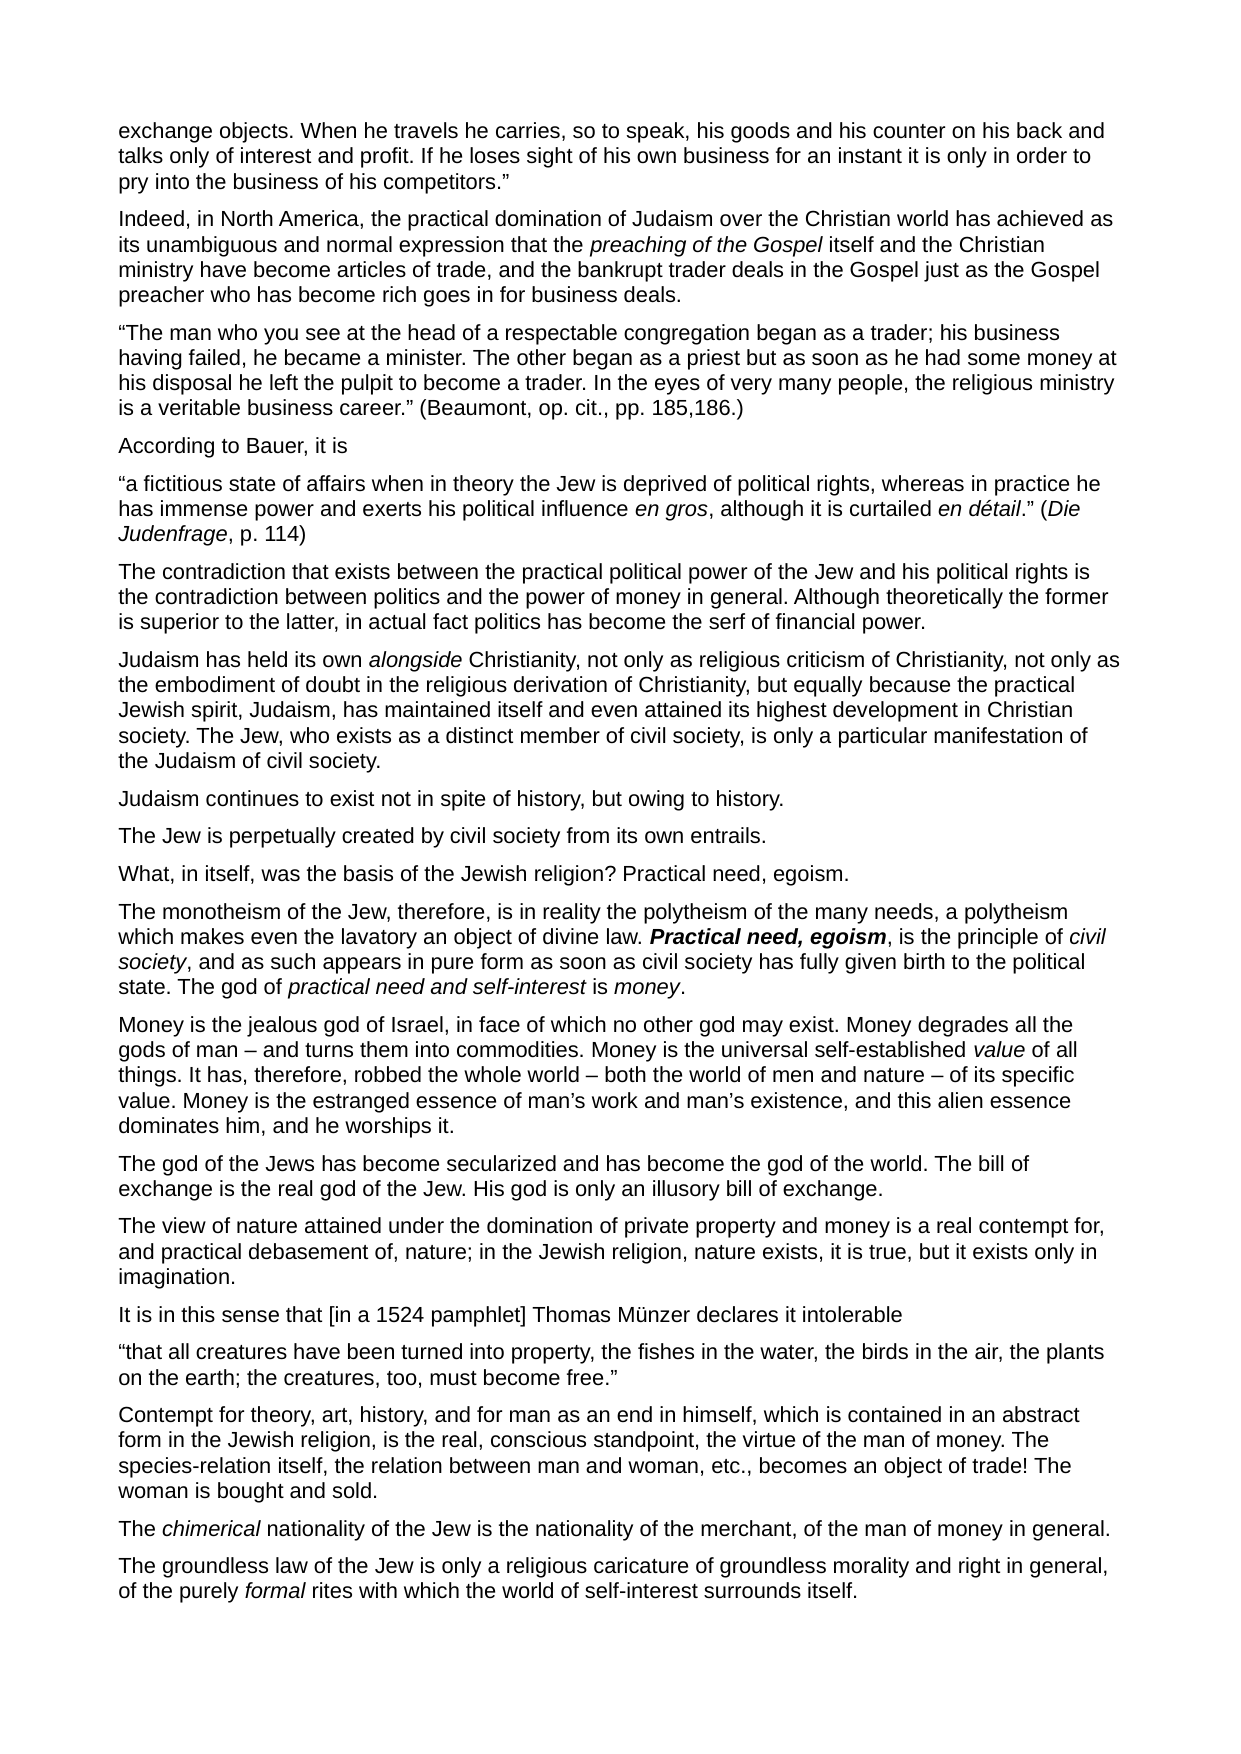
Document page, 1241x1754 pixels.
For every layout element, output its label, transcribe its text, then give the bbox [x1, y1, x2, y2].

text Judaism has held its own alongside Christianity, not only as religious criticism of Christianity, not only as the embodiment of doubt in the religious derivation of Christianity, but equally because the practical Jewish spirit, Judaism, has maintained itself and even attained its highest development in Christian society. The Jew, who exists as a distinct member of civil society, is only a particular manifestation of the Judaism of civil society. [118, 647, 1122, 773]
text The monotheism of the Jew, therefore, is in reality the polytheism of the many needs, a polytheism which makes even the lavatory an object of divine law. Practical need, egoism, is the principle of civil society, and as such appears in pure form as soon as civil society has fully given birth to the political state. The god of practical need and self-interest is money. [118, 898, 1122, 999]
text The god of the Jews has become secularized and has become the god of the world. The bill of exchange is the real god of the Jew. His god is only an illusory bill of exchange. [118, 1150, 1122, 1201]
text Judaism continues to exist not in spite of history, but owing to history. [118, 785, 1122, 811]
text exchange objects. When he travels he carries, so to speak, his goods and his counter on his back and talks only of interest and profit. If he loses sight of his own business for an instant it is only in order to pry into the business of his competitors.” [118, 118, 1122, 194]
text According to Bauer, it is [118, 433, 1122, 458]
text The view of nature attained under the domination of private property and money is a real contempt for, and practical debasement of, nature; in the Jewish religion, nature exists, it is true, but it exists only in imagination. [118, 1213, 1122, 1289]
text Indeed, in North America, the practical domination of Judaism over the Christian world has achieved as its unambiguous and normal expression that the preaching of the Gospel itself and the Christian ministry have become articles of trade, and the bankrupt trader deals in the Gospel just as the Gospel preacher who has become rich goes in for business deals. [118, 206, 1122, 307]
text The chimerical nationality of the Jew is the nationality of the merchant, of the man of money in general. [118, 1515, 1122, 1541]
text It is in this sense that [in a 1524 pamphlet] Thomas Münzer declares it intolerable [118, 1301, 1122, 1327]
text Money is the jealous god of Israel, in face of which no other god may exist. Money degrades all the gods of man – and turns them into commodities. Money is the universal self-established value of all things. It has, therefore, robbed the whole world – both the world of men and nature – of its specific value. Money is the estranged essence of man’s work and man’s existence, and this alien essence dominates him, and he worships it. [118, 1012, 1122, 1138]
text “The man who you see at the head of a respectable congregation began as a trader; his business having failed, he became a minister. The other began as a priest but as soon as he had some money at his disposal he left the pulpit to become a trader. In the eyes of very many people, the religious ministry is a veritable business career.” (Beaumont, op. cit., pp. 185,186.) [118, 319, 1122, 420]
text The Jew is perpetually created by civil society from its own entrails. [118, 823, 1122, 848]
text Contempt for theory, art, history, and for man as an end in himself, which is contained in an abstract form in the Jewish religion, is the real, conscious standpoint, the virtue of the man of money. The species-relation itself, the relation between man and woman, etc., becomes an object of trade! The woman is bought and sold. [118, 1402, 1122, 1503]
text “a fictitious state of affairs when in theory the Jew is deprived of political rights, whereas in practice he has immense power and exerts his political influence en gros, although it is curtailed en détail.” (Die Judenfrage, p. 114) [118, 471, 1122, 546]
text The groundless law of the Jew is only a religious caricature of groundless morality and right in general, of the purely formal rites with which the world of self-interest surrounds itself. [118, 1553, 1122, 1603]
text The contradiction that exists between the practical political power of the Jew and his political rights is the contradiction between politics and the power of money in general. Although theoretically the former is superior to the latter, in actual fact politics has become the serf of financial power. [118, 559, 1122, 634]
text “that all creatures have been turned into property, the fishes in the water, the birds in the air, the plants on the earth; the creatures, too, must become free.” [118, 1339, 1122, 1389]
text What, in itself, was the basis of the Jewish religion? Practical need, egoism. [118, 861, 1122, 886]
